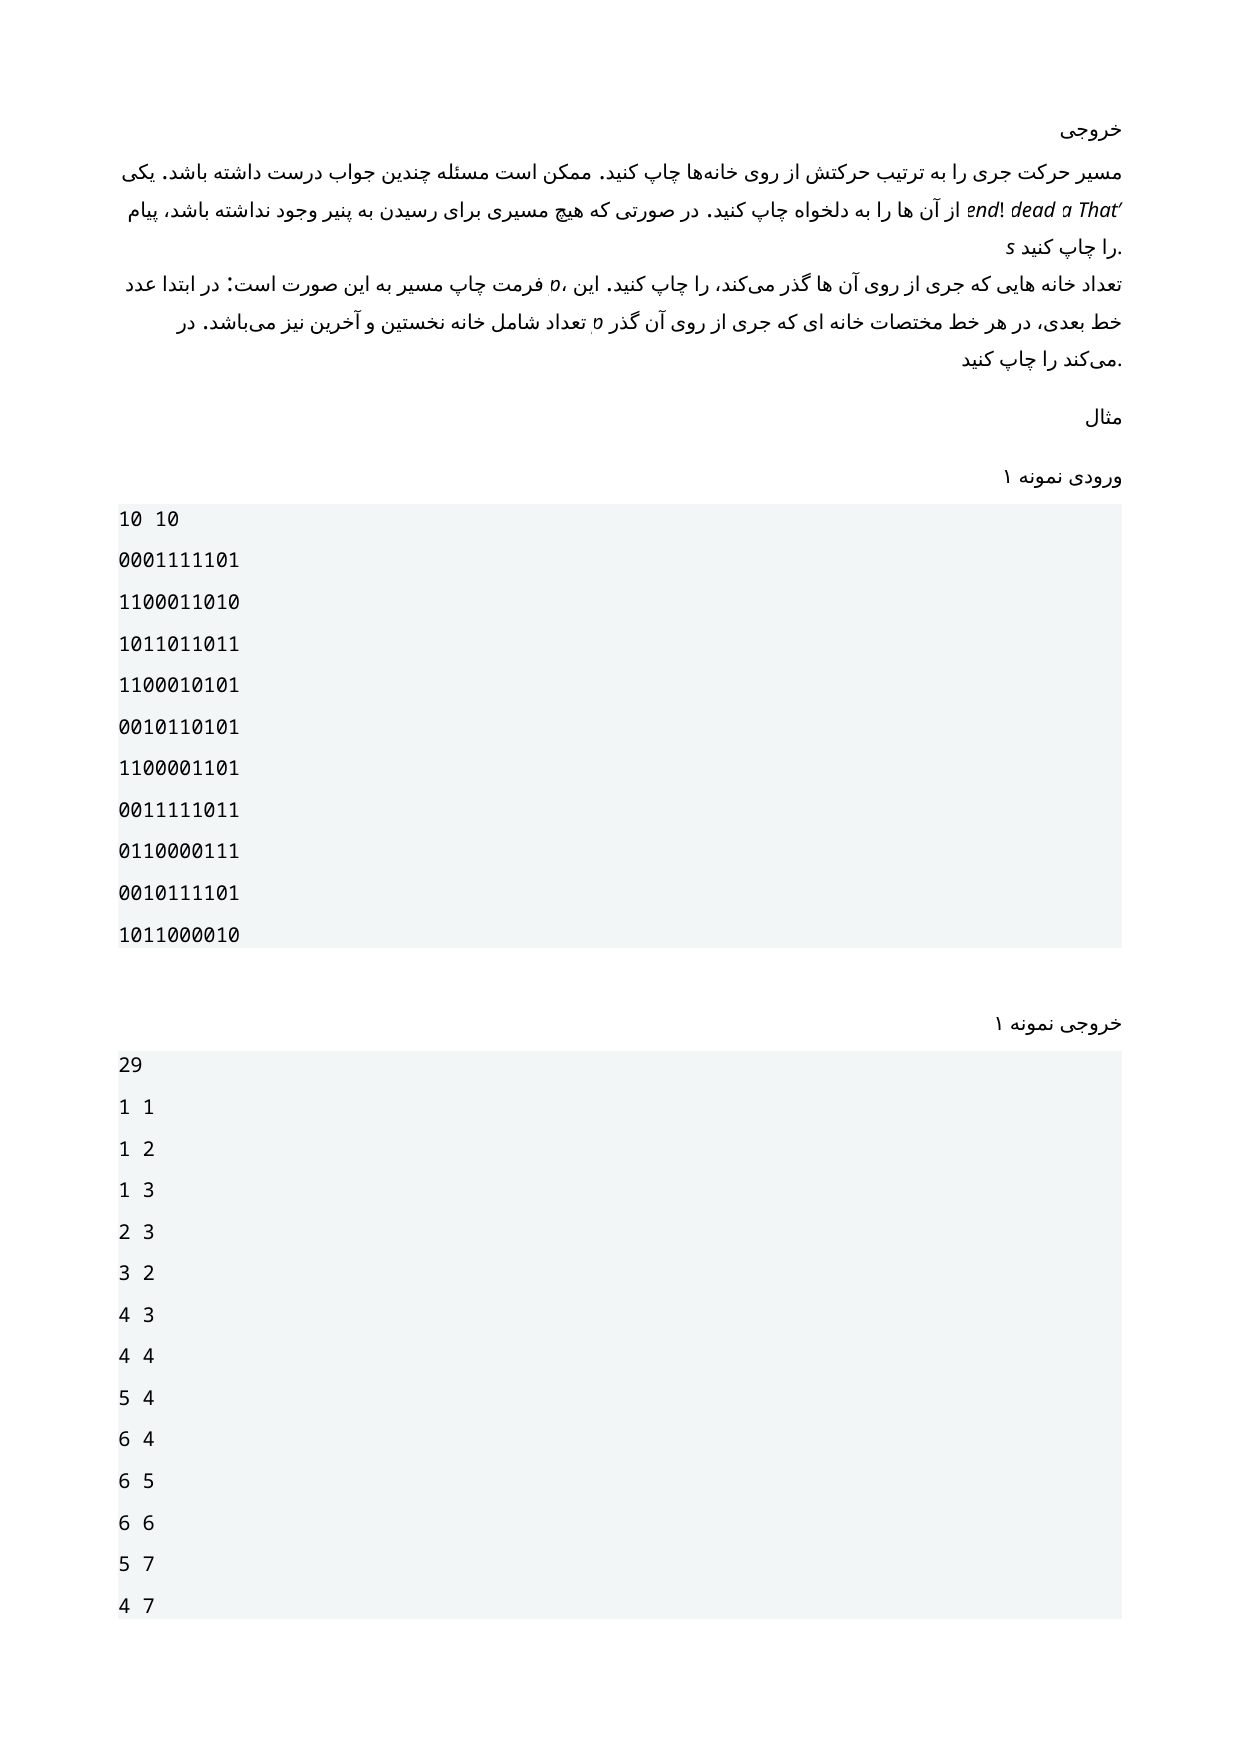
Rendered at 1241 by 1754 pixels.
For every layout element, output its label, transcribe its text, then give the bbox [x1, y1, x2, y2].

text 6 4 [118, 1425, 1122, 1453]
text 1 2 [118, 1134, 1122, 1162]
subtitle خروجی [118, 118, 1122, 144]
text 1 3 [118, 1176, 1122, 1203]
text 0110000111 [118, 837, 1122, 865]
text 4 3 [118, 1300, 1122, 1328]
text 1100001101 [118, 754, 1122, 782]
text 5 4 [118, 1383, 1122, 1411]
text 0011111011 [118, 796, 1122, 823]
text 2 3 [118, 1217, 1122, 1245]
text 4 7 [118, 1591, 1122, 1619]
text 0001111101 [118, 546, 1122, 574]
text 0010111101 [118, 879, 1122, 906]
text 3 2 [118, 1259, 1122, 1287]
text 6 5 [118, 1467, 1122, 1494]
text مسیر حرکت جری را به ترتیب حرکتش از روی خانه‌ها چاپ کنید. ممکن است مسئله چندین جواب درست داشته باشد. یکی از آن ها را به دلخواه چاپ کنید. در صورتی که هیچ مسیری برای رسیدن به پنیر وجود نداشته باشد، پیام end! dead a That​′​​s را چاپ کنید. [118, 157, 1122, 263]
text 1011011011 [118, 629, 1122, 657]
text 1 1 [118, 1093, 1122, 1120]
text 5 7 [118, 1550, 1122, 1577]
text 0010110101 [118, 712, 1122, 740]
text 29 [118, 1051, 1122, 1079]
subtitle خروجی نمونه ۱ [118, 1012, 1122, 1038]
text 10 10 [118, 504, 1122, 532]
text 4 4 [118, 1342, 1122, 1370]
text 1100011010 [118, 588, 1122, 615]
text فرمت چاپ مسیر به این صورت است: در ابتدا عدد p، تعداد خانه هایی که جری از روی آن ها گذر می‌کند، را چاپ کنید. این تعداد شامل خانه نخستین و آخرین نیز می‌باشد. در p خط بعدی، در هر خط مختصات خانه ای که جری از روی آن گذر می‌کند را چاپ کنید. [118, 269, 1122, 375]
subtitle مثال [118, 406, 1122, 432]
subtitle ورودی نمونه ۱ [118, 466, 1122, 492]
text 6 6 [118, 1508, 1122, 1536]
text 1100010101 [118, 671, 1122, 698]
text 1011000010 [118, 920, 1122, 948]
